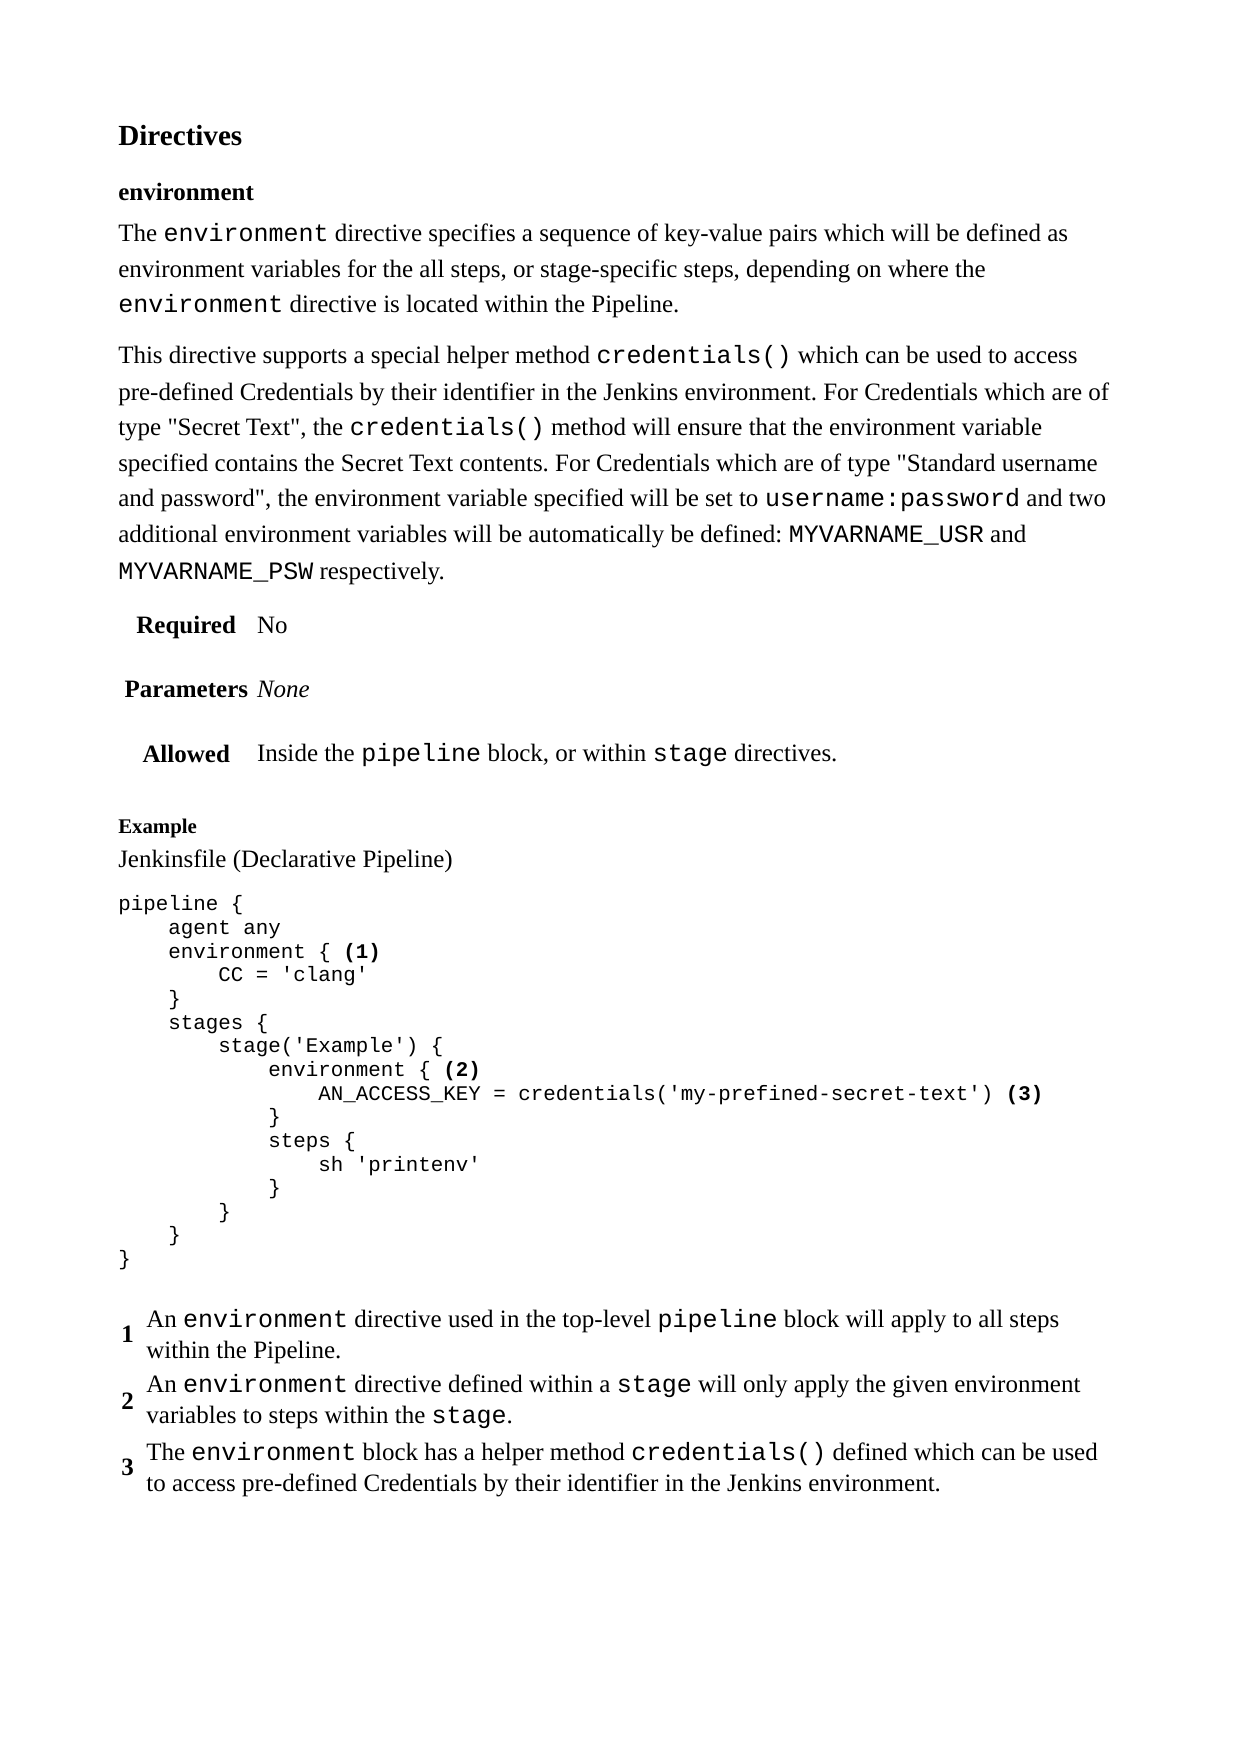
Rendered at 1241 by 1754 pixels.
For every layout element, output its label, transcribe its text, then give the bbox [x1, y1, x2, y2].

text CC = 'clang' [118, 964, 1122, 988]
text steps { [118, 1130, 1122, 1153]
text } [118, 1177, 1122, 1201]
text environment { (2) [118, 1059, 1122, 1083]
text sh 'printenv' [118, 1153, 1122, 1177]
text stages { [118, 1012, 1122, 1035]
text } [118, 1201, 1122, 1224]
table_cell Inside the pipeline block, or within stage directives. [254, 735, 850, 802]
text Jenkinsfile (Declarative Pipeline) [118, 844, 1122, 873]
table_header 1 [118, 1301, 143, 1367]
text stage('Example') { [118, 1035, 1122, 1059]
text } [118, 1106, 1122, 1130]
text environment { (1) [118, 941, 1122, 964]
text } [118, 988, 1122, 1012]
text pipeline { [118, 893, 1122, 917]
text } [118, 1248, 1122, 1272]
table_header Required [118, 607, 254, 671]
subtitle Directives [118, 118, 1122, 152]
table_cell 3 [118, 1434, 143, 1499]
table_cell Allowed [118, 735, 254, 802]
text AN_ACCESS_KEY = credentials('my-prefined-secret-text') (3) [118, 1083, 1122, 1106]
text This directive supports a special helper method credentials() which can be used to access pre-defined Credentials by their identifier in the Jenkins environment. For Credentials which are of type "Secret Text", the credentials() method will ensure that the environment variable specified contains the Secret Text contents. For Credentials which are of type "Standard username and password", the environment variable specified will be set to username:password and two additional environment variables will be automatically be defined: MYVARNAME_USR and MYVARNAME_PSW respectively. [118, 341, 1122, 587]
subtitle Example [118, 814, 1122, 838]
table_header An environment directive used in the top-level pipeline block will apply to all steps within the Pipeline. [143, 1301, 1122, 1367]
table_cell Parameters [118, 671, 254, 735]
table_cell 2 [118, 1367, 143, 1434]
text } [118, 1224, 1122, 1248]
subtitle environment [118, 177, 1122, 205]
text agent any [118, 917, 1122, 941]
table_cell The environment block has a helper method credentials() defined which can be used to access pre-defined Credentials by their identifier in the Jenkins environment. [143, 1434, 1122, 1499]
table_cell None [254, 671, 850, 735]
table_cell An environment directive defined within a stage will only apply the given environment variables to steps within the stage. [143, 1367, 1122, 1434]
text The environment directive specifies a sequence of key-value pairs which will be defined as environment variables for the all steps, or stage-specific steps, depending on where the environment directive is located within the Pipeline. [118, 218, 1122, 320]
table_header No [254, 607, 850, 671]
